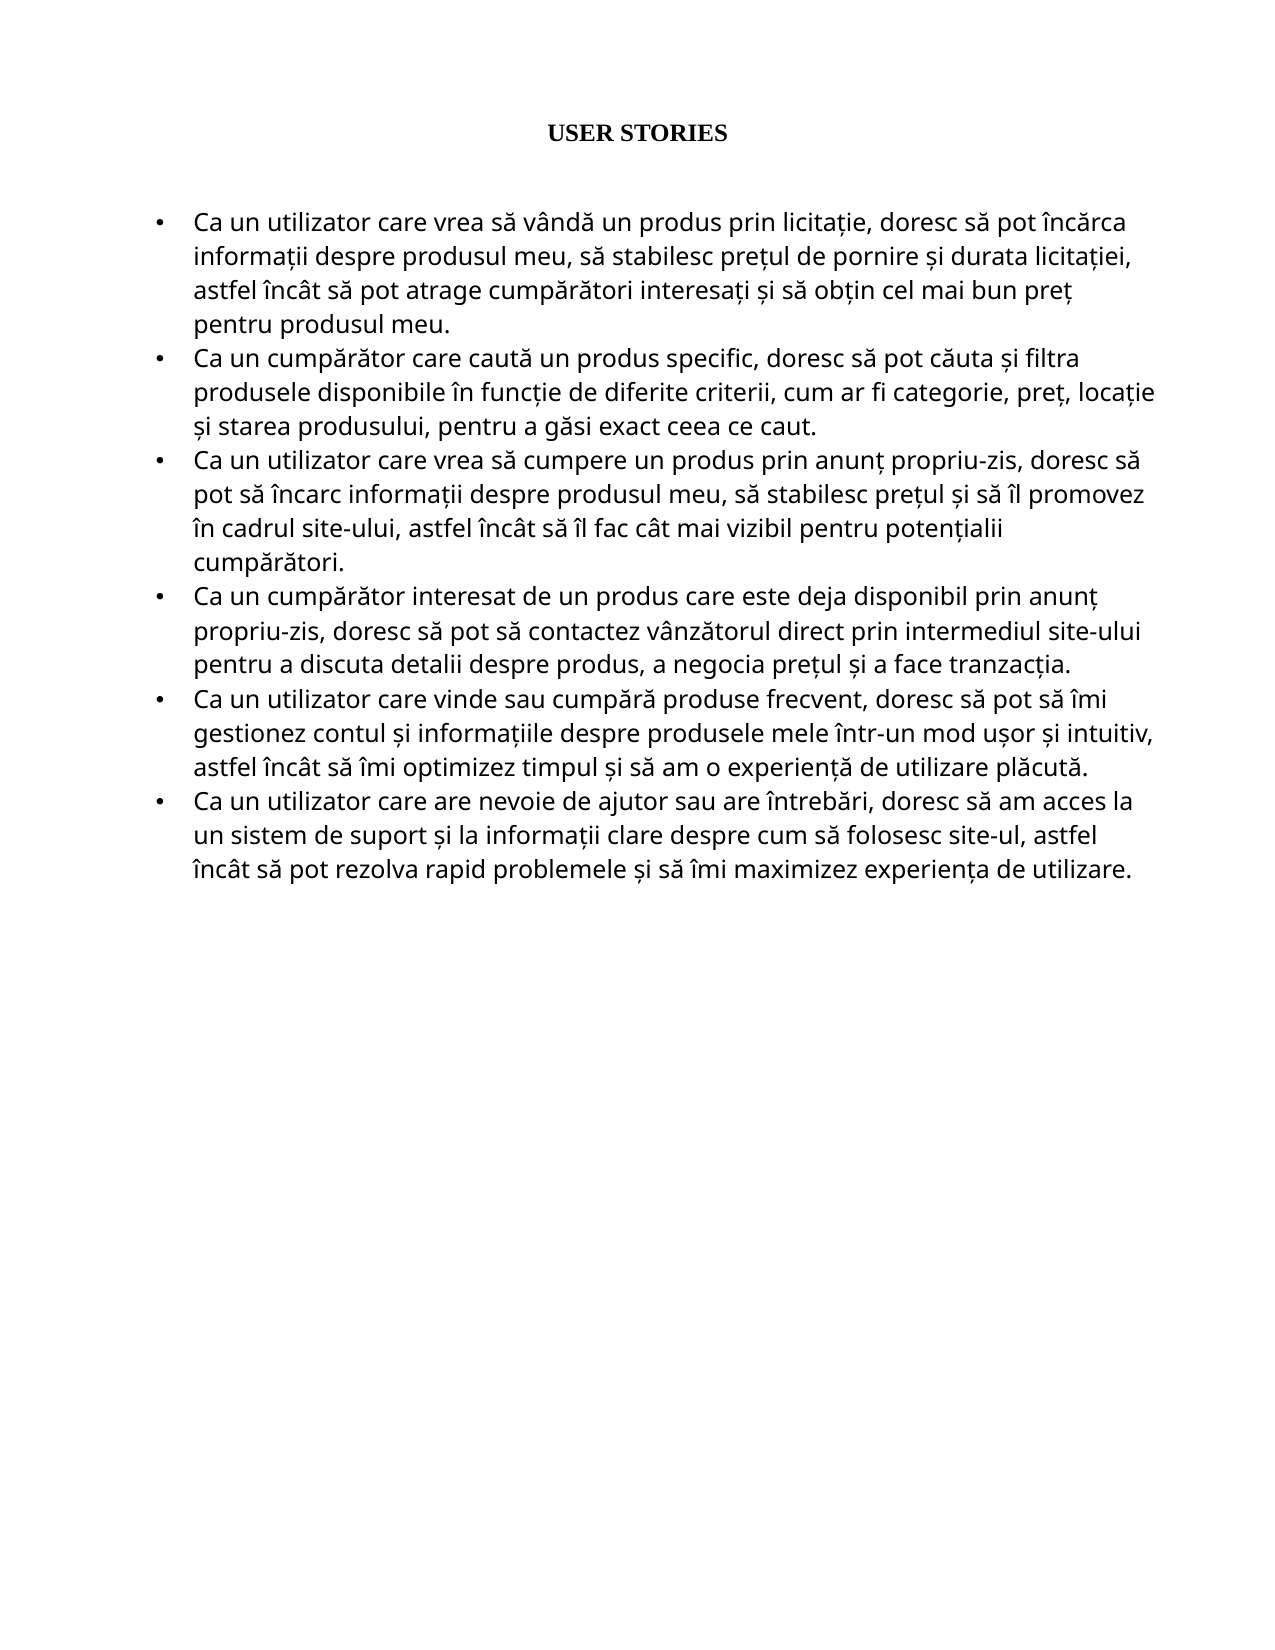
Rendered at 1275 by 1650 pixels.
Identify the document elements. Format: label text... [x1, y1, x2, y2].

list Ca un utilizator care vrea să cumpere un produs prin anunț propriu-zis, doresc să pot să încarc informații despre produsul meu, să stabilesc prețul și să îl promovez în cadrul site-ului, astfel încât să îl fac cât mai vizibil pentru potențialii cumpărători. [156, 443, 1157, 579]
list Ca un cumpărător interesat de un produs care este deja disponibil prin anunț propriu-zis, doresc să pot să contactez vânzătorul direct prin intermediul site-ului pentru a discuta detalii despre produs, a negocia prețul și a face tranzacția. [156, 579, 1157, 681]
list Ca un utilizator care vrea să vândă un produs prin licitație, doresc să pot încărca informații despre produsul meu, să stabilesc prețul de pornire și durata licitației, astfel încât să pot atrage cumpărători interesați și să obțin cel mai bun preț pentru produsul meu. [156, 204, 1157, 341]
list Ca un utilizator care vinde sau cumpără produse frecvent, doresc să pot să îmi gestionez contul și informațiile despre produsele mele într-un mod ușor și intuitiv, astfel încât să îmi optimizez timpul și să am o experiență de utilizare plăcută. [156, 681, 1157, 783]
list Ca un utilizator care are nevoie de ajutor sau are întrebări, doresc să am acces la un sistem de suport și la informații clare despre cum să folosesc site-ul, astfel încât să pot rezolva rapid problemele și să îmi maximizez experiența de utilizare. [156, 783, 1157, 886]
text USER STORIES [118, 118, 1157, 147]
list Ca un cumpărător care caută un produs specific, doresc să pot căuta și filtra produsele disponibile în funcție de diferite criterii, cum ar fi categorie, preț, locație și starea produsului, pentru a găsi exact ceea ce caut. [156, 341, 1157, 443]
